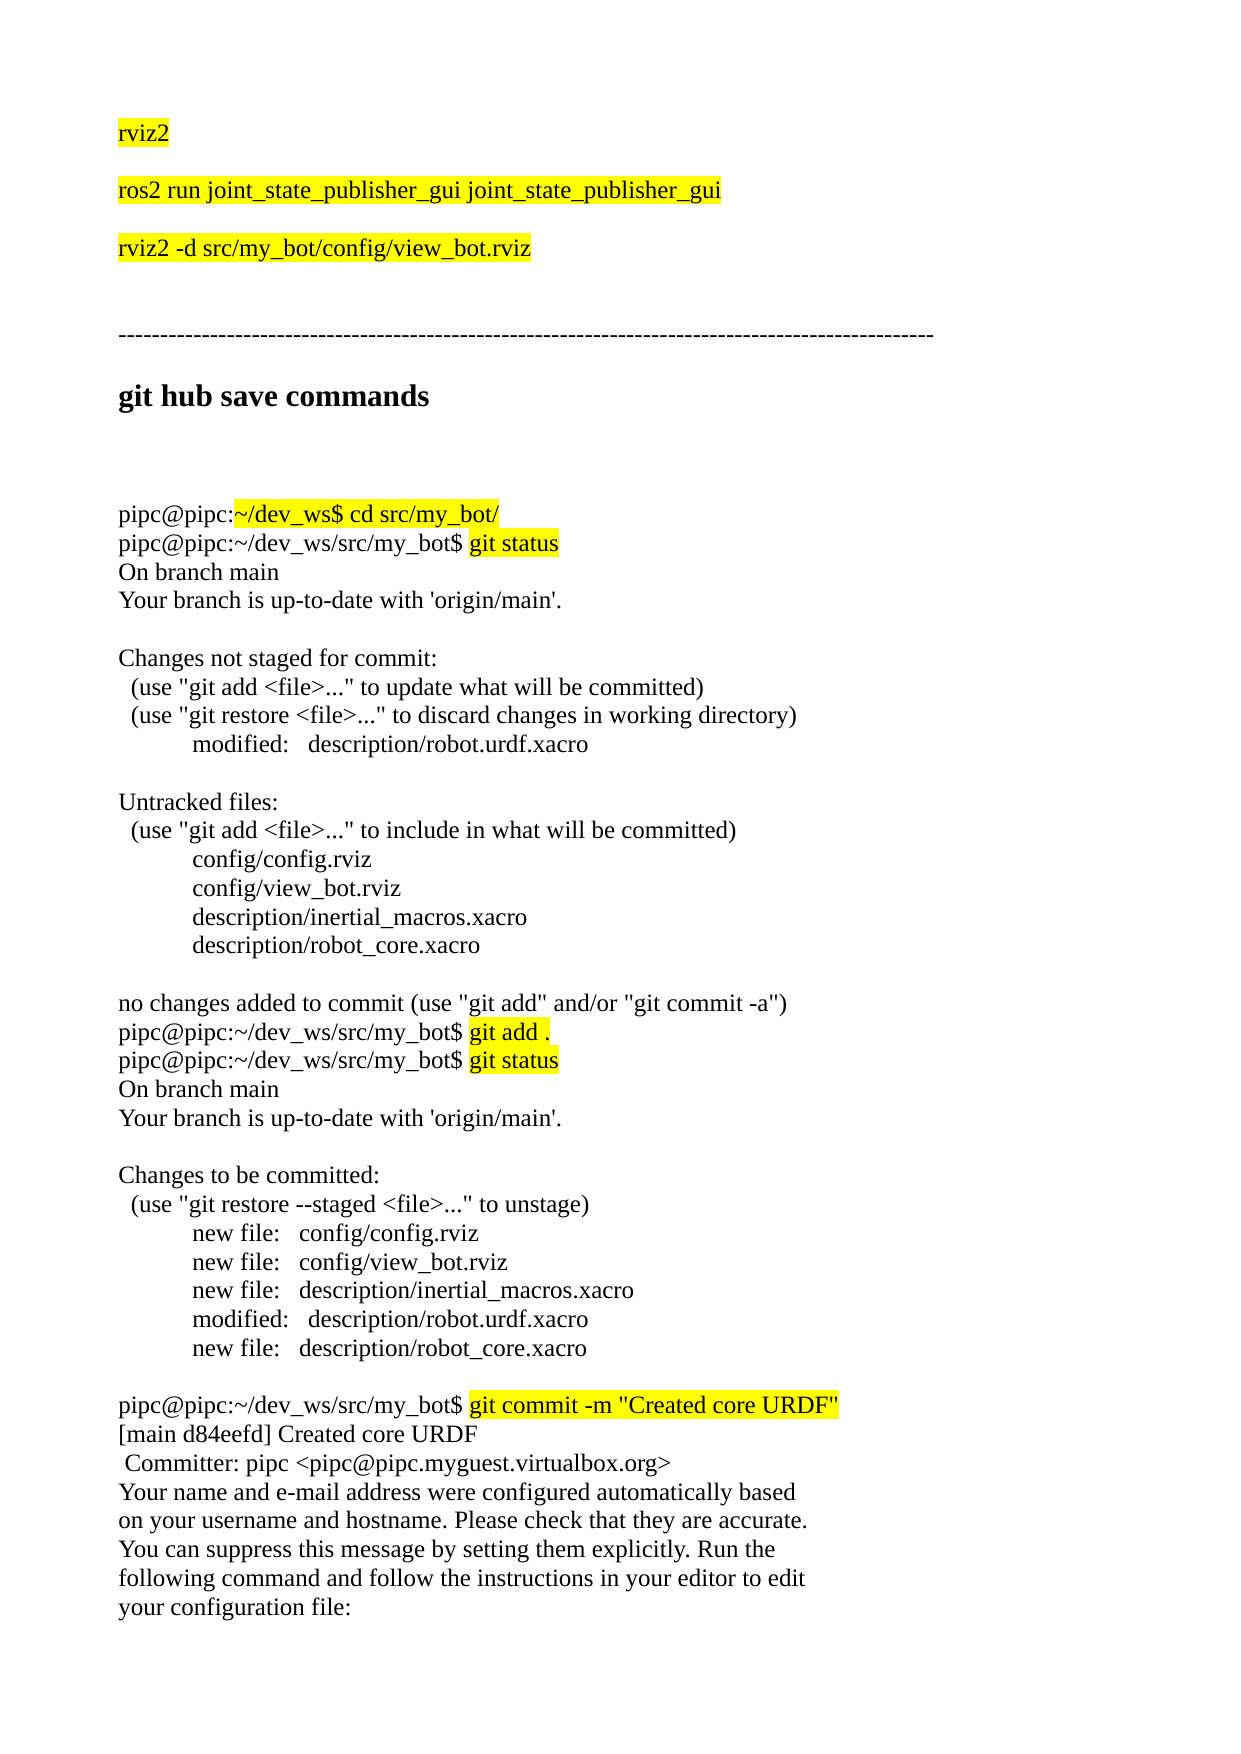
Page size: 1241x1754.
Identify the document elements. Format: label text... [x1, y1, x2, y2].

text new file: description/robot_core.xacro [118, 1333, 1122, 1362]
text (use "git restore <file>..." to discard changes in working directory) [118, 700, 1122, 729]
text following command and follow the instructions in your editor to edit [118, 1563, 1122, 1592]
text no changes added to commit (use "git add" and/or "git commit -a") [118, 988, 1122, 1017]
text rviz2 [118, 118, 1122, 147]
text new file: description/inertial_macros.xacro [118, 1275, 1122, 1304]
text config/config.rviz [118, 844, 1122, 873]
text (use "git add <file>..." to include in what will be committed) [118, 815, 1122, 844]
text -------------------------------------------------------------------------------------------------- [118, 319, 1122, 348]
text your configuration file: [118, 1592, 1122, 1620]
text Untracked files: [118, 787, 1122, 815]
text Committer: pipc <pipc@pipc.myguest.virtualbox.org> [118, 1448, 1122, 1477]
text [main d84eefd] Created core URDF [118, 1419, 1122, 1448]
text On branch main [118, 1074, 1122, 1103]
text pipc@pipc:~/dev_ws/src/my_bot$ git add . [118, 1017, 1122, 1045]
text on your username and hostname. Please check that they are accurate. [118, 1505, 1122, 1534]
text On branch main [118, 557, 1122, 585]
text git hub save commands [118, 377, 1122, 413]
text Your branch is up-to-date with 'origin/main'. [118, 1103, 1122, 1132]
text config/view_bot.rviz [118, 873, 1122, 902]
text pipc@pipc:~/dev_ws/src/my_bot$ git status [118, 528, 1122, 557]
text (use "git restore --staged <file>..." to unstage) [118, 1189, 1122, 1218]
text rviz2 -d src/my_bot/config/view_bot.rviz [118, 233, 1122, 262]
text Changes not staged for commit: [118, 643, 1122, 672]
text Changes to be committed: [118, 1160, 1122, 1189]
text description/robot_core.xacro [118, 930, 1122, 959]
text pipc@pipc:~/dev_ws/src/my_bot$ git status [118, 1045, 1122, 1074]
text new file: config/config.rviz [118, 1218, 1122, 1247]
text modified: description/robot.urdf.xacro [118, 1304, 1122, 1333]
text Your name and e-mail address were configured automatically based [118, 1477, 1122, 1505]
text pipc@pipc:~/dev_ws$ cd src/my_bot/ [118, 499, 1122, 528]
text (use "git add <file>..." to update what will be committed) [118, 672, 1122, 700]
text description/inertial_macros.xacro [118, 902, 1122, 930]
text pipc@pipc:~/dev_ws/src/my_bot$ git commit -m "Created core URDF" [118, 1390, 1122, 1419]
text You can suppress this message by setting them explicitly. Run the [118, 1534, 1122, 1563]
text ros2 run joint_state_publisher_gui joint_state_publisher_gui [118, 176, 1122, 204]
text new file: config/view_bot.rviz [118, 1247, 1122, 1275]
text modified: description/robot.urdf.xacro [118, 729, 1122, 758]
text Your branch is up-to-date with 'origin/main'. [118, 585, 1122, 614]
